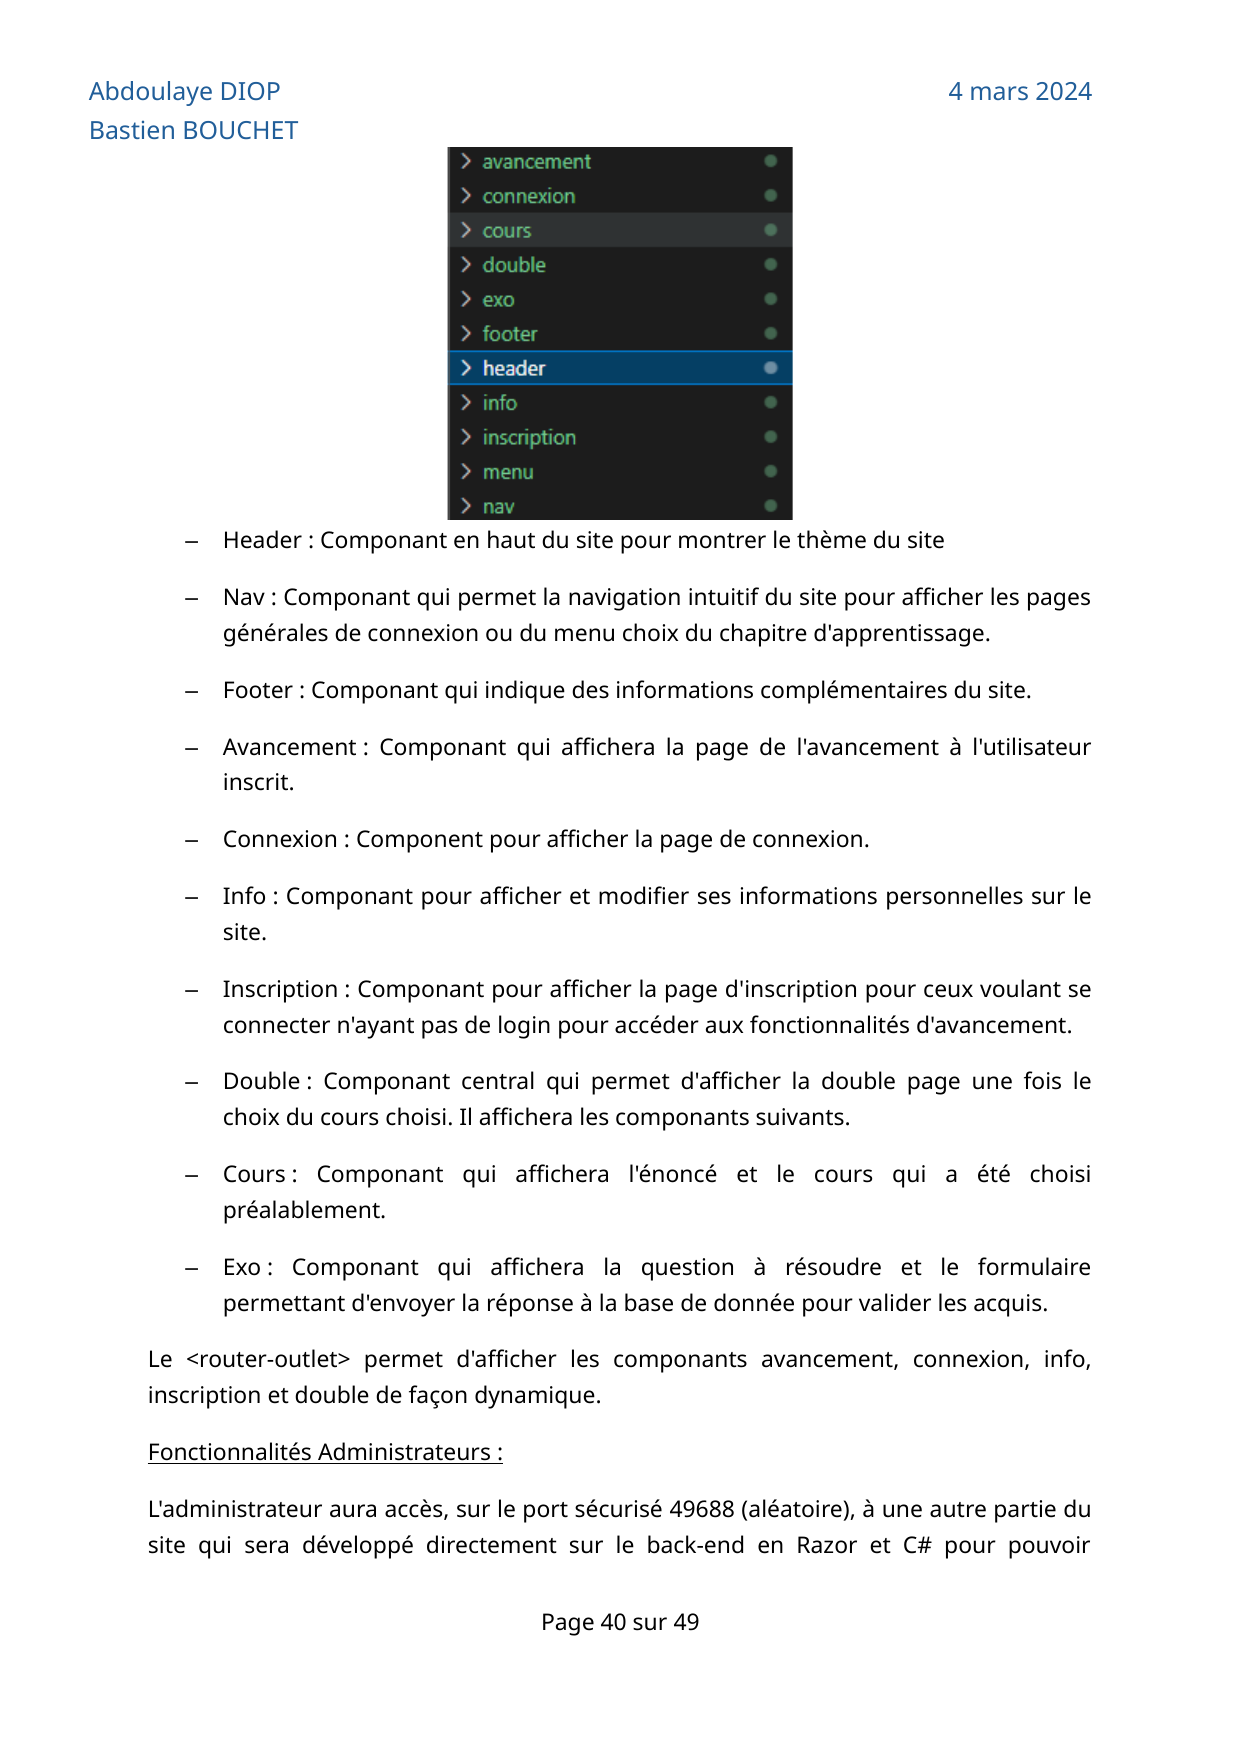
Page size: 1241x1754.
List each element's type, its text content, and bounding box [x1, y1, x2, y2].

list Header : Componant en haut du site pour montrer le thème du site [185, 148, 1093, 555]
list Cours : Componant qui affichera l'énoncé et le cours qui a été choisi préalablement. [185, 1158, 1093, 1225]
list Nav : Componant qui permet la navigation intuitif du site pour afficher les pages générales de connexion ou du menu choix du chapitre d'apprentissage. [185, 581, 1093, 648]
list Double : Componant central qui permet d'afficher la double page une fois le choix du cours choisi. Il affichera les componants suivants. [185, 1065, 1093, 1132]
list Footer : Componant qui indique des informations complémentaires du site. [185, 674, 1093, 705]
list Info : Componant pour afficher et modifier ses informations personnelles sur le site. [185, 880, 1093, 947]
list Exo : Componant qui affichera la question à résoudre et le formulaire permettant d'envoyer la réponse à la base de donnée pour valider les acquis. [185, 1251, 1093, 1318]
text L'administrateur aura accès, sur le port sécurisé 49688 (aléatoire), à une autre partie du site qui sera développé directement sur le back-end en Razor et C# pour pouvoir [148, 1493, 1093, 1560]
list Avancement : Componant qui affichera la page de l'avancement à l'utilisateur inscrit. [185, 730, 1093, 798]
list Connexion : Component pour afficher la page de connexion. [185, 823, 1093, 854]
text Fonctionnalités Administrateurs : [148, 1436, 1093, 1467]
list Inscription : Componant pour afficher la page d'inscription pour ceux voulant se connecter n'ayant pas de login pour accéder aux fonctionnalités d'avancement. [185, 973, 1093, 1040]
text Le <router-outlet> permet d'afficher les componants avancement, connexion, info, inscription et double de façon dynamique. [148, 1343, 1093, 1411]
